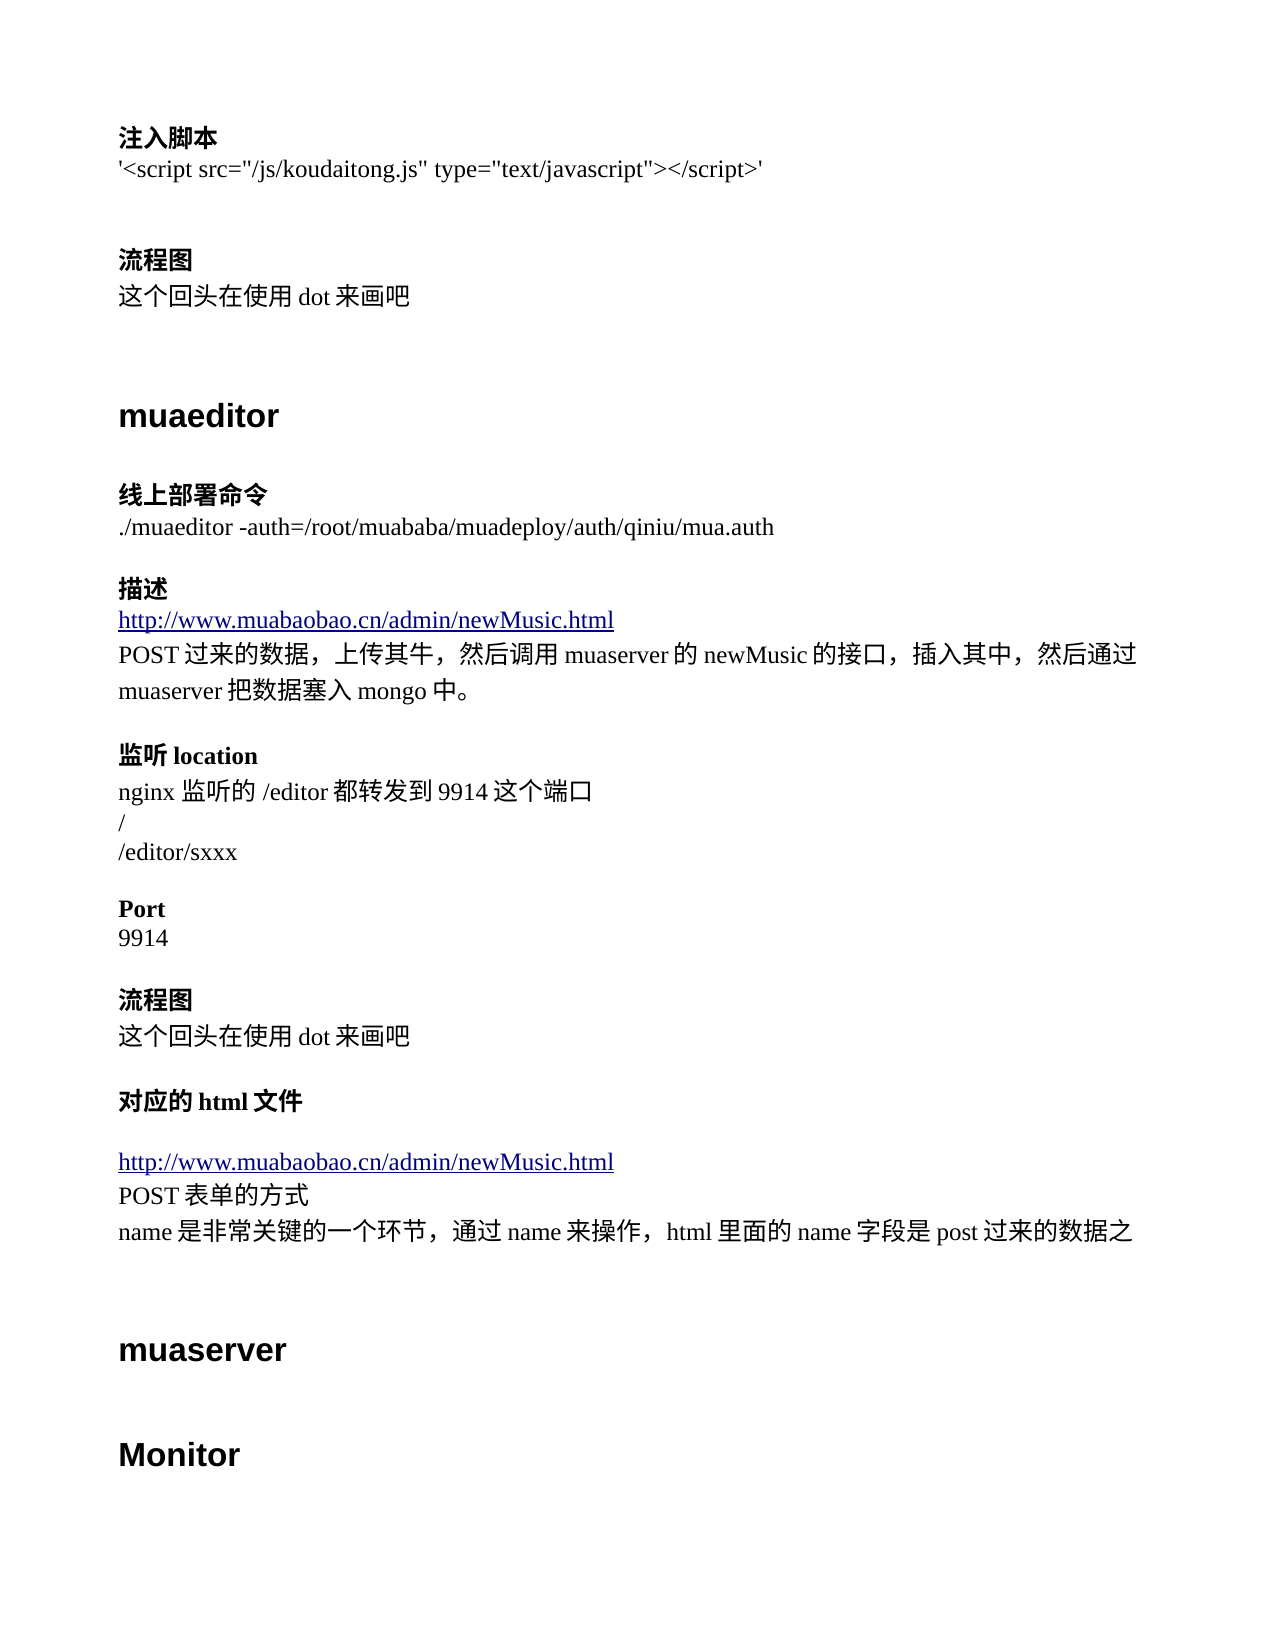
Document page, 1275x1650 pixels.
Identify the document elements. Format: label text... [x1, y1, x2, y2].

subtitle muaserver [118, 1330, 1157, 1369]
text 这个回头在使用dot来画吧 [118, 277, 1157, 313]
text POST过来的数据，上传其牛，然后调用muaserver的newMusic的接口，插入其中，然后通过muaserver把数据塞入mongo中。 [118, 634, 1157, 707]
text 对应的html文件 [118, 1082, 1157, 1118]
text 线上部署命令 [118, 475, 1157, 512]
text 描述 [118, 569, 1157, 605]
text /editor/sxxx [118, 837, 1157, 865]
text POST表单的方式 [118, 1175, 1157, 1212]
text 流程图 [118, 241, 1157, 277]
text name是非常关键的一个环节，通过name来操作，html里面的name字段是post过来的数据之 [118, 1212, 1157, 1248]
text 流程图 [118, 980, 1157, 1017]
text 这个回头在使用dot来画吧 [118, 1017, 1157, 1053]
text http://www.muabaobao.cn/admin/newMusic.html [118, 1147, 1157, 1175]
text 9914 [118, 923, 1157, 952]
subtitle muaeditor [118, 396, 1157, 434]
subtitle Monitor [118, 1435, 1157, 1473]
text '<script src="/js/koudaitong.js" type="text/javascript"></script>' [118, 154, 1157, 183]
text nginx 监听的 /editor都转发到9914这个端口 [118, 772, 1157, 808]
text 注入脚本 [118, 118, 1157, 154]
text / [118, 808, 1157, 837]
text 监听location [118, 735, 1157, 772]
text ./muaeditor -auth=/root/muababa/muadeploy/auth/qiniu/mua.auth [118, 512, 1157, 540]
text Port [118, 894, 1157, 923]
text http://www.muabaobao.cn/admin/newMusic.html [118, 605, 1157, 634]
